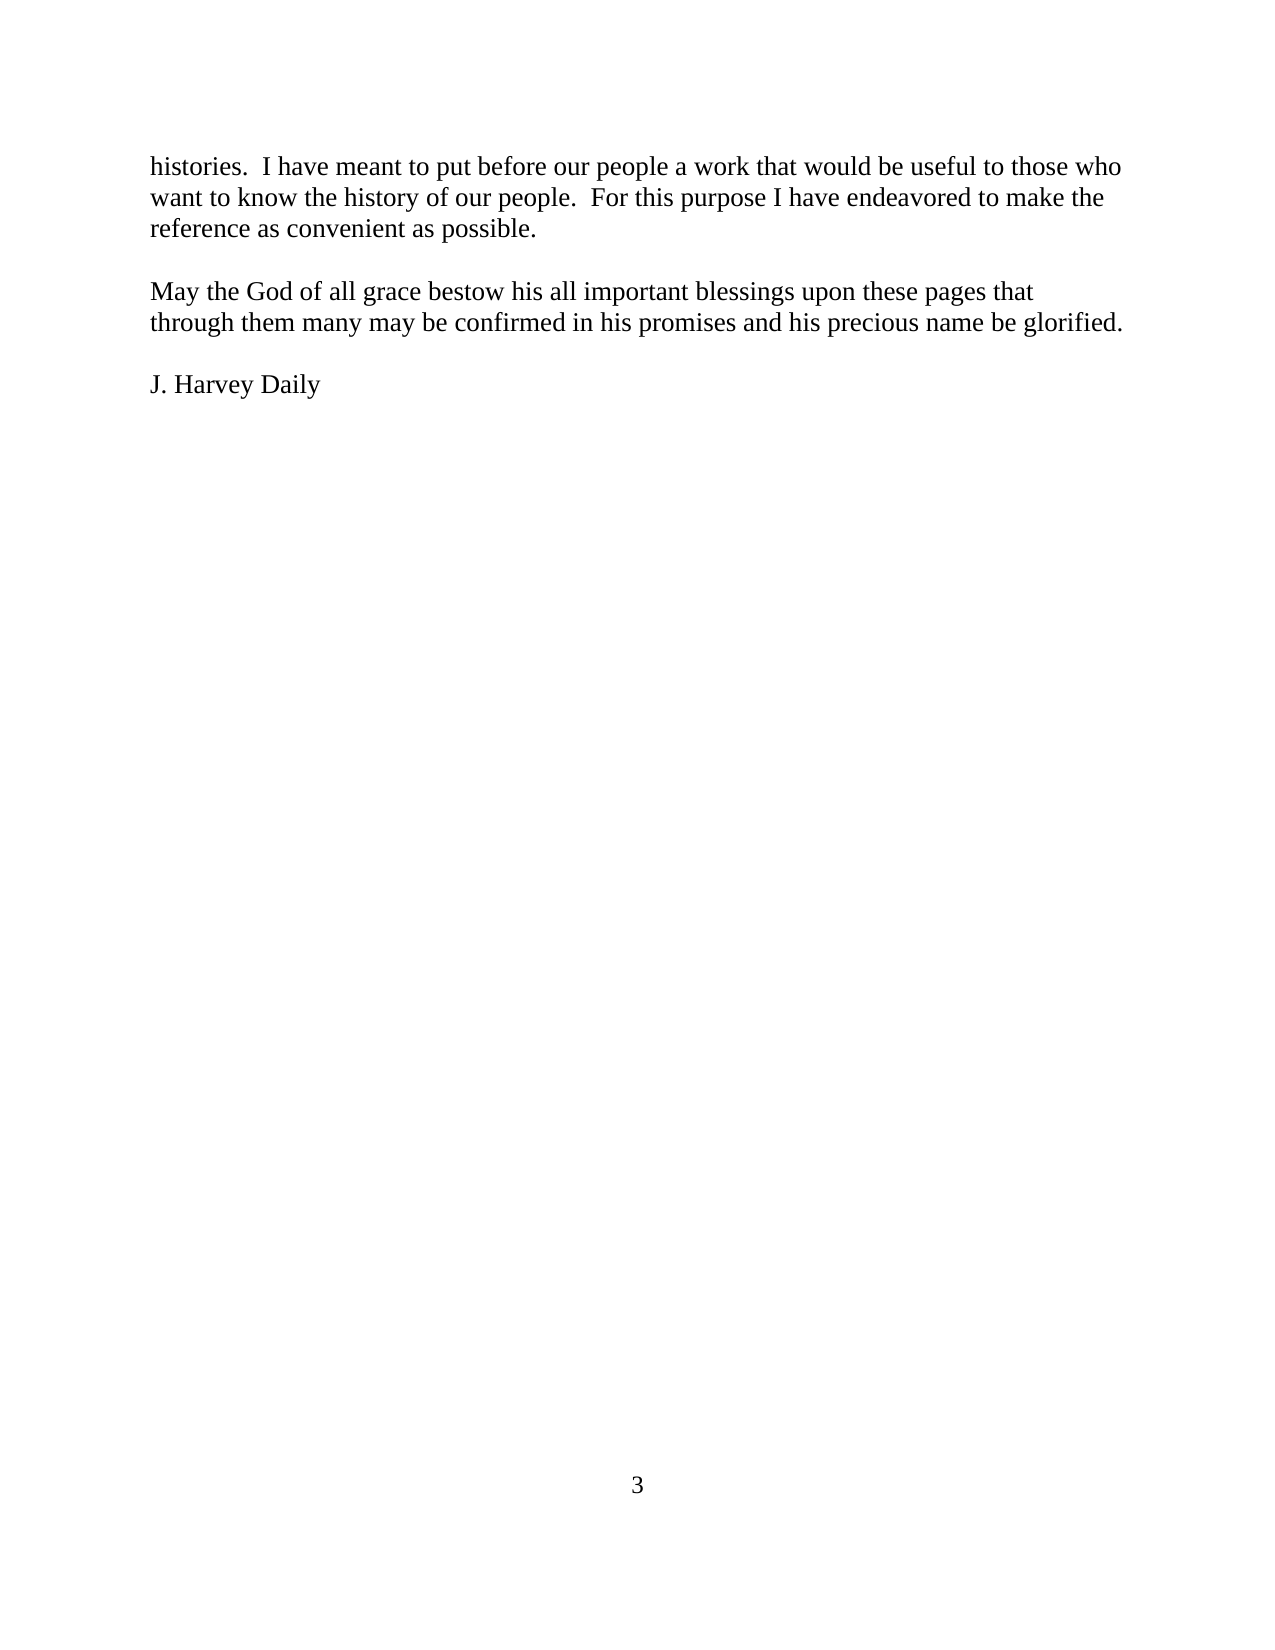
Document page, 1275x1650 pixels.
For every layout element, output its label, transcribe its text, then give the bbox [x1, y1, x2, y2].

text histories. I have meant to put before our people a work that would be useful to those who want to know the history of our people. For this purpose I have endeavored to make the reference as convenient as possible. [150, 150, 1125, 243]
text May the God of all grace bestow his all important blessings upon these pages that through them many may be confirmed in his promises and his precious name be glorified. [150, 274, 1125, 337]
text J. Harvey Daily [150, 368, 1125, 399]
